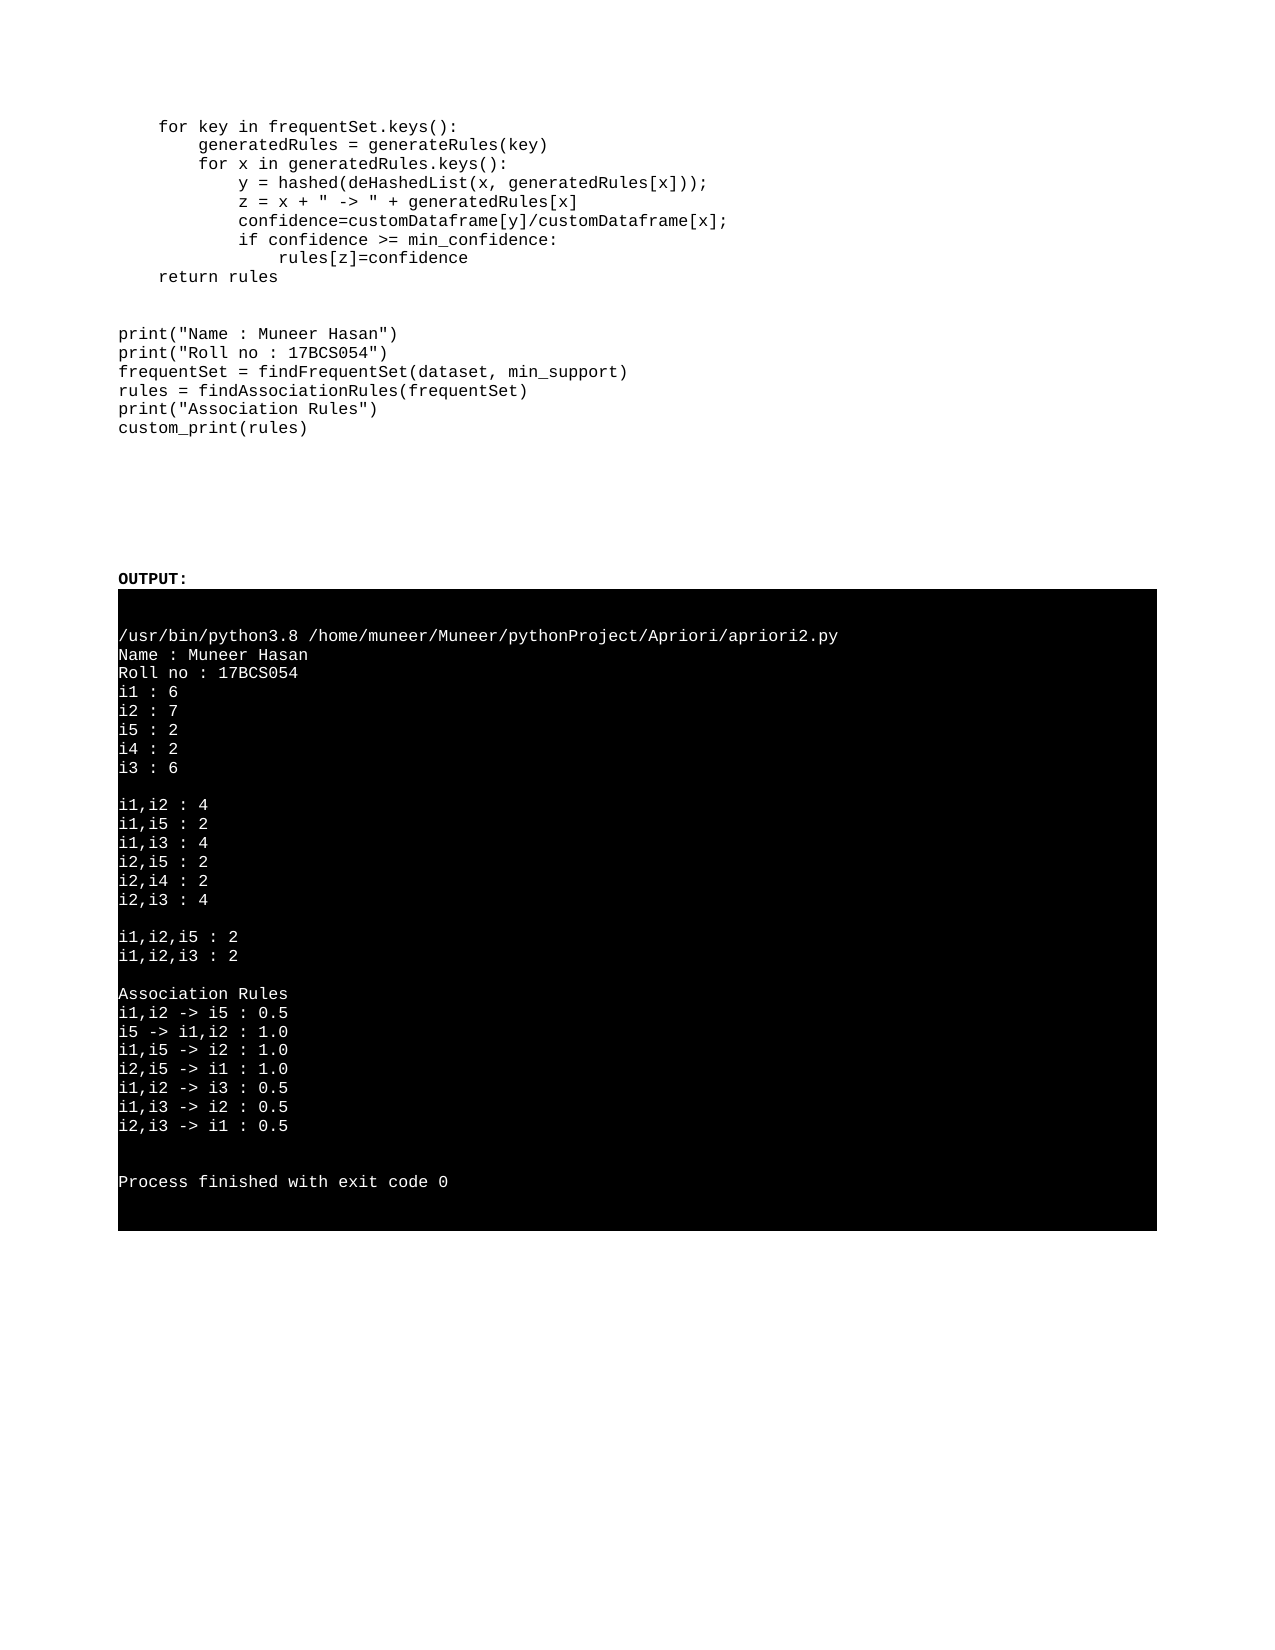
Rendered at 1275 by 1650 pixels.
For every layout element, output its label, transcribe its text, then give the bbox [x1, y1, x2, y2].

text y = hashed(deHashedList(x, generatedRules[x])); [118, 175, 1157, 193]
text confidence=customDataframe[y]/customDataframe[x]; [118, 212, 1157, 231]
text i1,i2,i5 : 2 [118, 929, 1157, 948]
text i1,i3 : 4 [118, 834, 1157, 853]
text i1 : 6 [118, 684, 1157, 703]
text rules = findAssociationRules(frequentSet) [118, 382, 1157, 401]
text i1,i2,i3 : 2 [118, 948, 1157, 967]
text i1,i3 -> i2 : 0.5 [118, 1098, 1157, 1117]
text rules[z]=confidence [118, 250, 1157, 269]
text i1,i5 -> i2 : 1.0 [118, 1042, 1157, 1061]
text for x in generatedRules.keys(): [118, 156, 1157, 175]
text i5 -> i1,i2 : 1.0 [118, 1023, 1157, 1042]
text Name : Muneer Hasan [118, 646, 1157, 665]
text Roll no : 17BCS054 [118, 665, 1157, 684]
text for key in frequentSet.keys(): [118, 118, 1157, 137]
text i1,i5 : 2 [118, 816, 1157, 834]
text frequentSet = findFrequentSet(dataset, min_support) [118, 363, 1157, 382]
text i1,i2 -> i5 : 0.5 [118, 1004, 1157, 1023]
text i5 : 2 [118, 721, 1157, 740]
text generatedRules = generateRules(key) [118, 137, 1157, 156]
text Association Rules [118, 985, 1157, 1004]
text print("Name : Muneer Hasan") [118, 326, 1157, 344]
text print("Association Rules") [118, 401, 1157, 420]
text z = x + " -> " + generatedRules[x] [118, 193, 1157, 212]
text i2,i3 : 4 [118, 891, 1157, 910]
text i2,i3 -> i1 : 0.5 [118, 1117, 1157, 1136]
text i1,i2 -> i3 : 0.5 [118, 1080, 1157, 1098]
text if confidence >= min_confidence: [118, 231, 1157, 250]
text OUTPUT: [118, 571, 1157, 589]
text Process finished with exit code 0 [118, 1174, 1157, 1193]
text i2,i5 -> i1 : 1.0 [118, 1061, 1157, 1080]
text print("Roll no : 17BCS054") [118, 344, 1157, 363]
text custom_print(rules) [118, 420, 1157, 439]
text return rules [118, 269, 1157, 288]
text i1,i2 : 4 [118, 797, 1157, 816]
text i2 : 7 [118, 703, 1157, 721]
text i2,i4 : 2 [118, 872, 1157, 891]
text i3 : 6 [118, 759, 1157, 778]
text i2,i5 : 2 [118, 853, 1157, 872]
text /usr/bin/python3.8 /home/muneer/Muneer/pythonProject/Apriori/apriori2.py [118, 627, 1157, 646]
text i4 : 2 [118, 740, 1157, 759]
